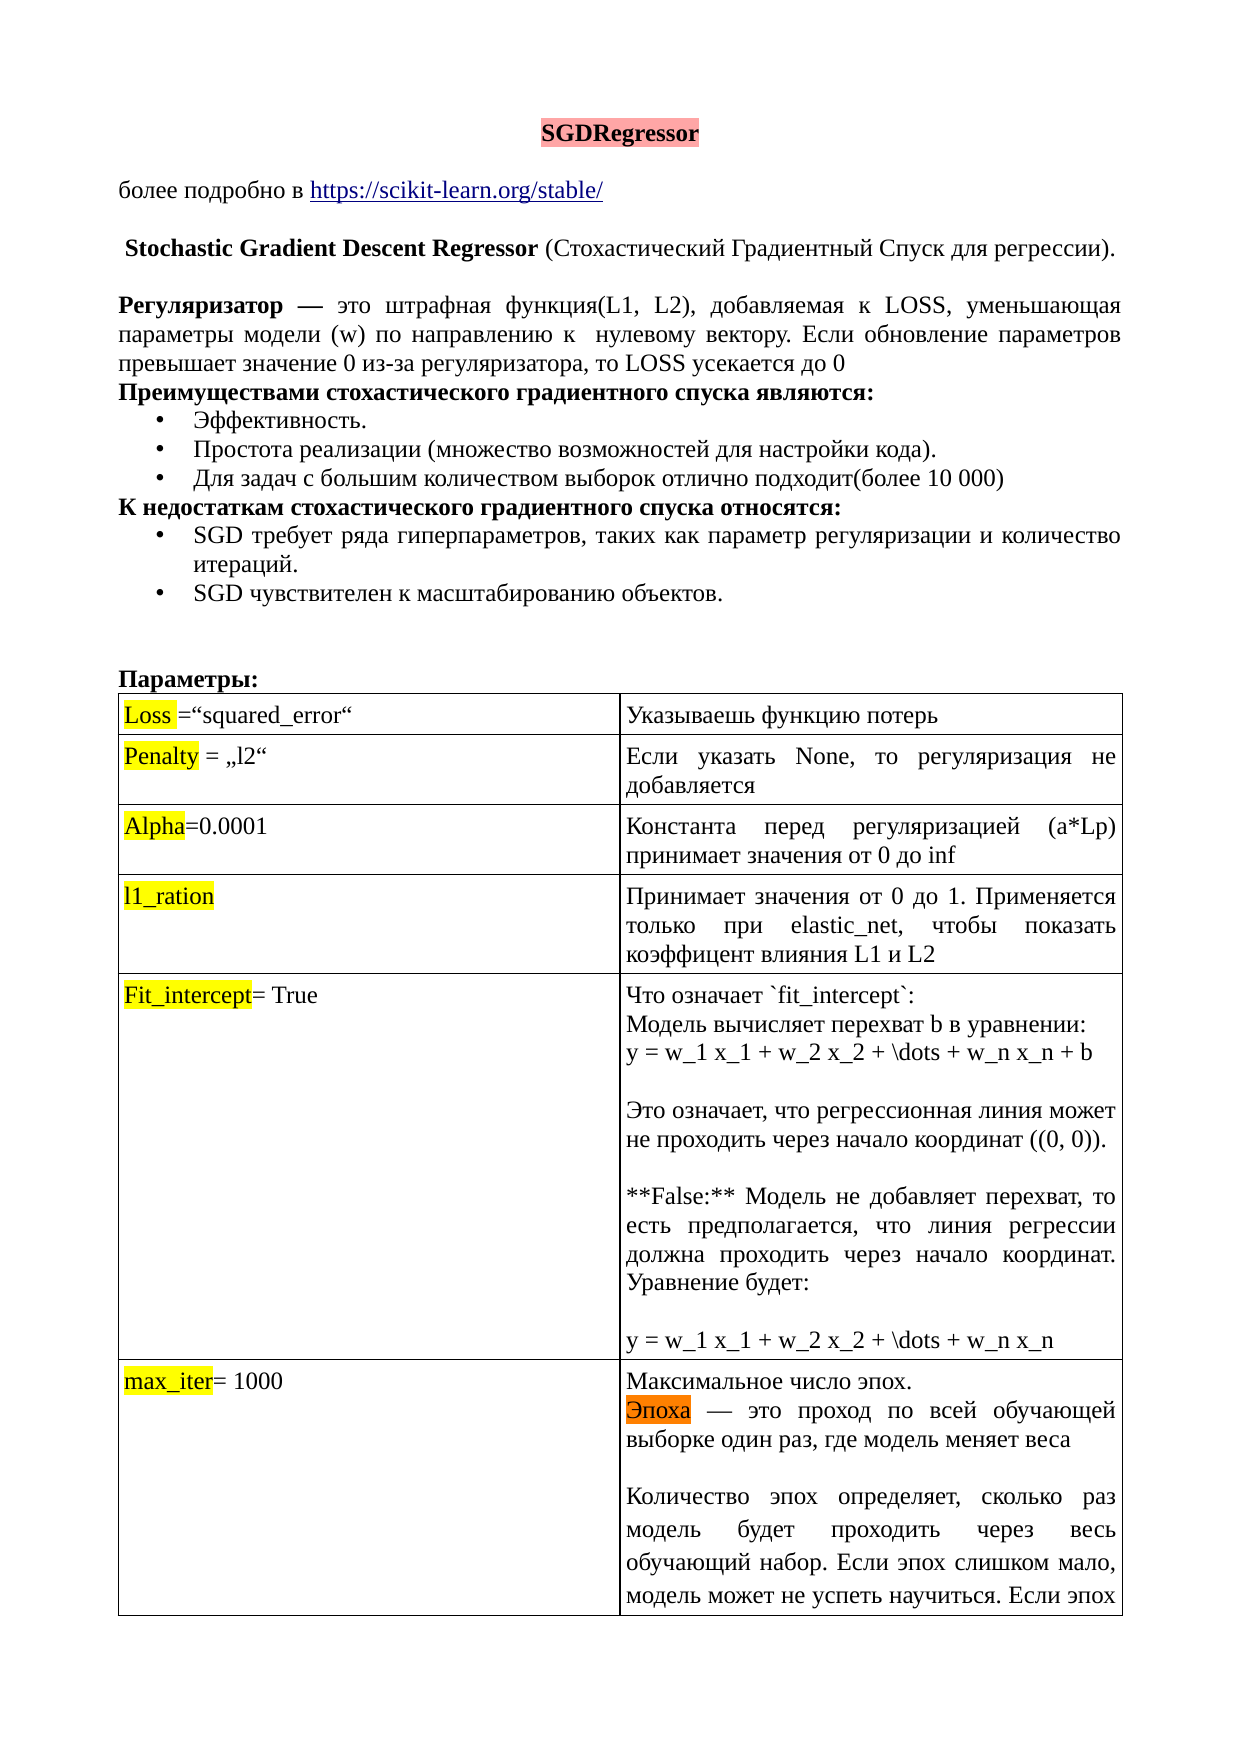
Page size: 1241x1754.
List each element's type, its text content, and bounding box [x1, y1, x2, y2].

table_header Указываешь функцию потерь [621, 694, 1122, 734]
table_header Loss =“squared_error“ [119, 694, 619, 734]
list Эффективность. [156, 406, 1122, 434]
text К недостаткам стохастического градиентного спуска относятся: [118, 492, 1122, 521]
table_cell max_iter= 1000 [119, 1360, 619, 1615]
table_cell Если указать None, то регуляризация не добавляется [621, 735, 1122, 804]
list SGD требует ряда гиперпараметров, таких как параметр регуляризации и количество итераций. [156, 521, 1122, 578]
list Для задач с большим количеством выборок отлично подходит(более 10 000) [156, 463, 1122, 492]
table_cell Константа перед регуляризацией (a*Lp) принимает значения от 0 до inf [621, 805, 1122, 874]
text Преимуществами стохастического градиентного спуска являются: [118, 377, 1122, 406]
text SGDRegressor [118, 118, 1122, 147]
text Stochastic Gradient Descent Regressor (Стохастический Градиентный Спуск для регрессии). [118, 233, 1122, 262]
table_cell Penalty = „l2“ [119, 735, 619, 804]
table_cell Что означает `fit_intercept`: Модель вычисляет перехват b в уравнении: y = w_1 x_1 + w_2 x_2 + \dots + w_n x_n + b Это означает, что регрессионная линия может не проходить через начало координат ((0, 0)). **False:** Модель не добавляет перехват, то есть предполагается, что линия регрессии должна проходить через начало координат. Уравнение будет: y = w_1 x_1 + w_2 x_2 + \dots + w_n x_n [621, 974, 1122, 1359]
table_cell Fit_intercept= True [119, 974, 619, 1359]
list SGD чувствителен к масштабированию объектов. [156, 578, 1122, 607]
table_cell l1_ration [119, 875, 619, 973]
list Простота реализации (множество возможностей для настройки кода). [156, 434, 1122, 463]
table_cell Принимает значения от 0 до 1. Применяется только при elastic_net, чтобы показать коэффицент влияния L1 и L2 [621, 875, 1122, 973]
text Регуляризатор — это штрафная функция(L1, L2), добавляемая к LOSS, уменьшающая параметры модели (w) по направлению к нулевому вектору. Если обновление параметров превышает значение 0 из-за регуляризатора, то LOSS усекается до 0 [118, 291, 1122, 377]
table_cell Максимальное число эпох. Эпоха — это проход по всей обучающей выборке один раз, где модель меняет веса Количество эпох определяет, сколько раз модель будет проходить через весь обучающий набор. Если эпох слишком мало, модель может не успеть научиться. Если эпох [621, 1360, 1122, 1615]
table_cell Alpha=0.0001 [119, 805, 619, 874]
text более подробно в https://scikit-learn.org/stable/ [118, 176, 1122, 204]
text Параметры: [118, 664, 1122, 693]
